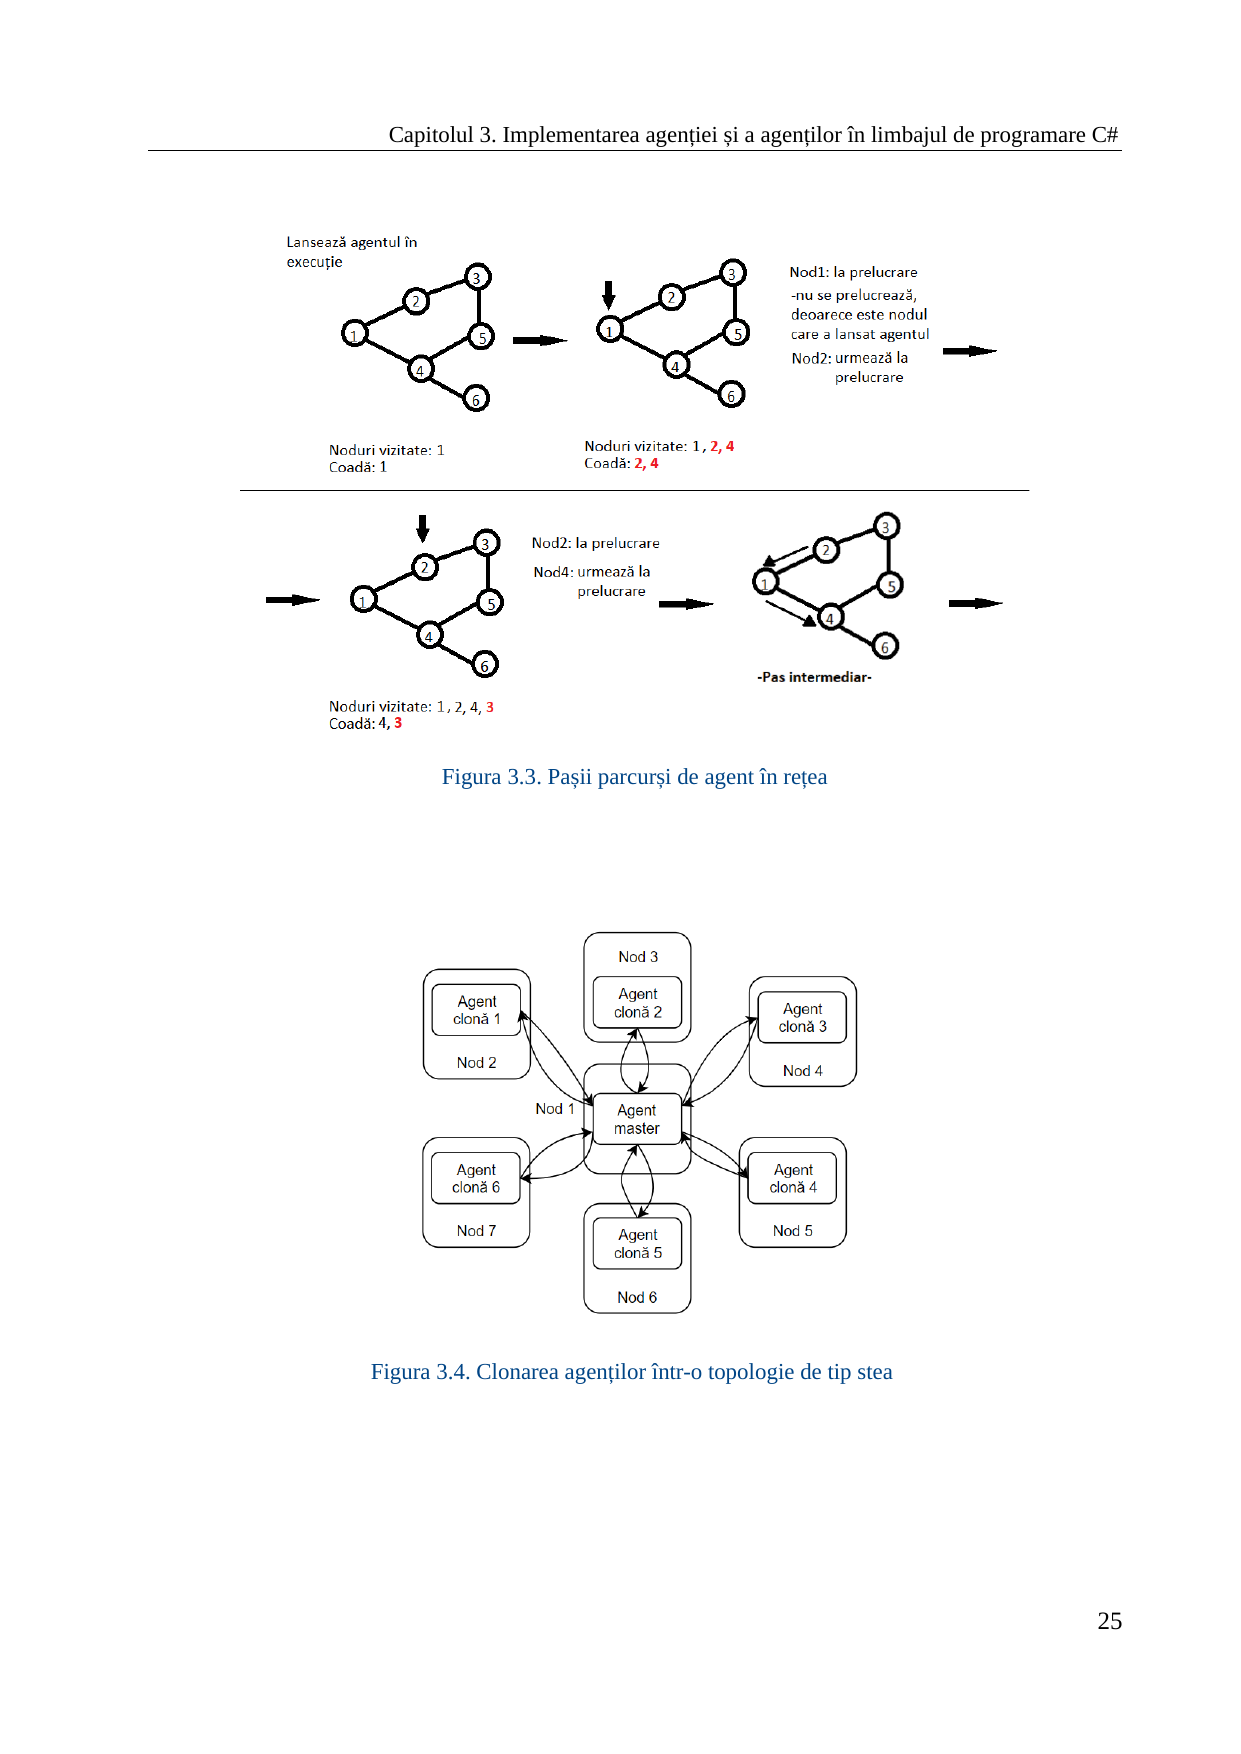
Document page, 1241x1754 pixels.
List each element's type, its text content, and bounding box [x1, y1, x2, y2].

text Figura 3.3. Pașii parcurși de agent în rețea [211, 180, 1059, 789]
text Figura 3.4. Clonarea agenților într-o topologie de tip stea [370, 1353, 899, 1384]
picture [240, 180, 1030, 764]
picture [370, 903, 900, 1353]
